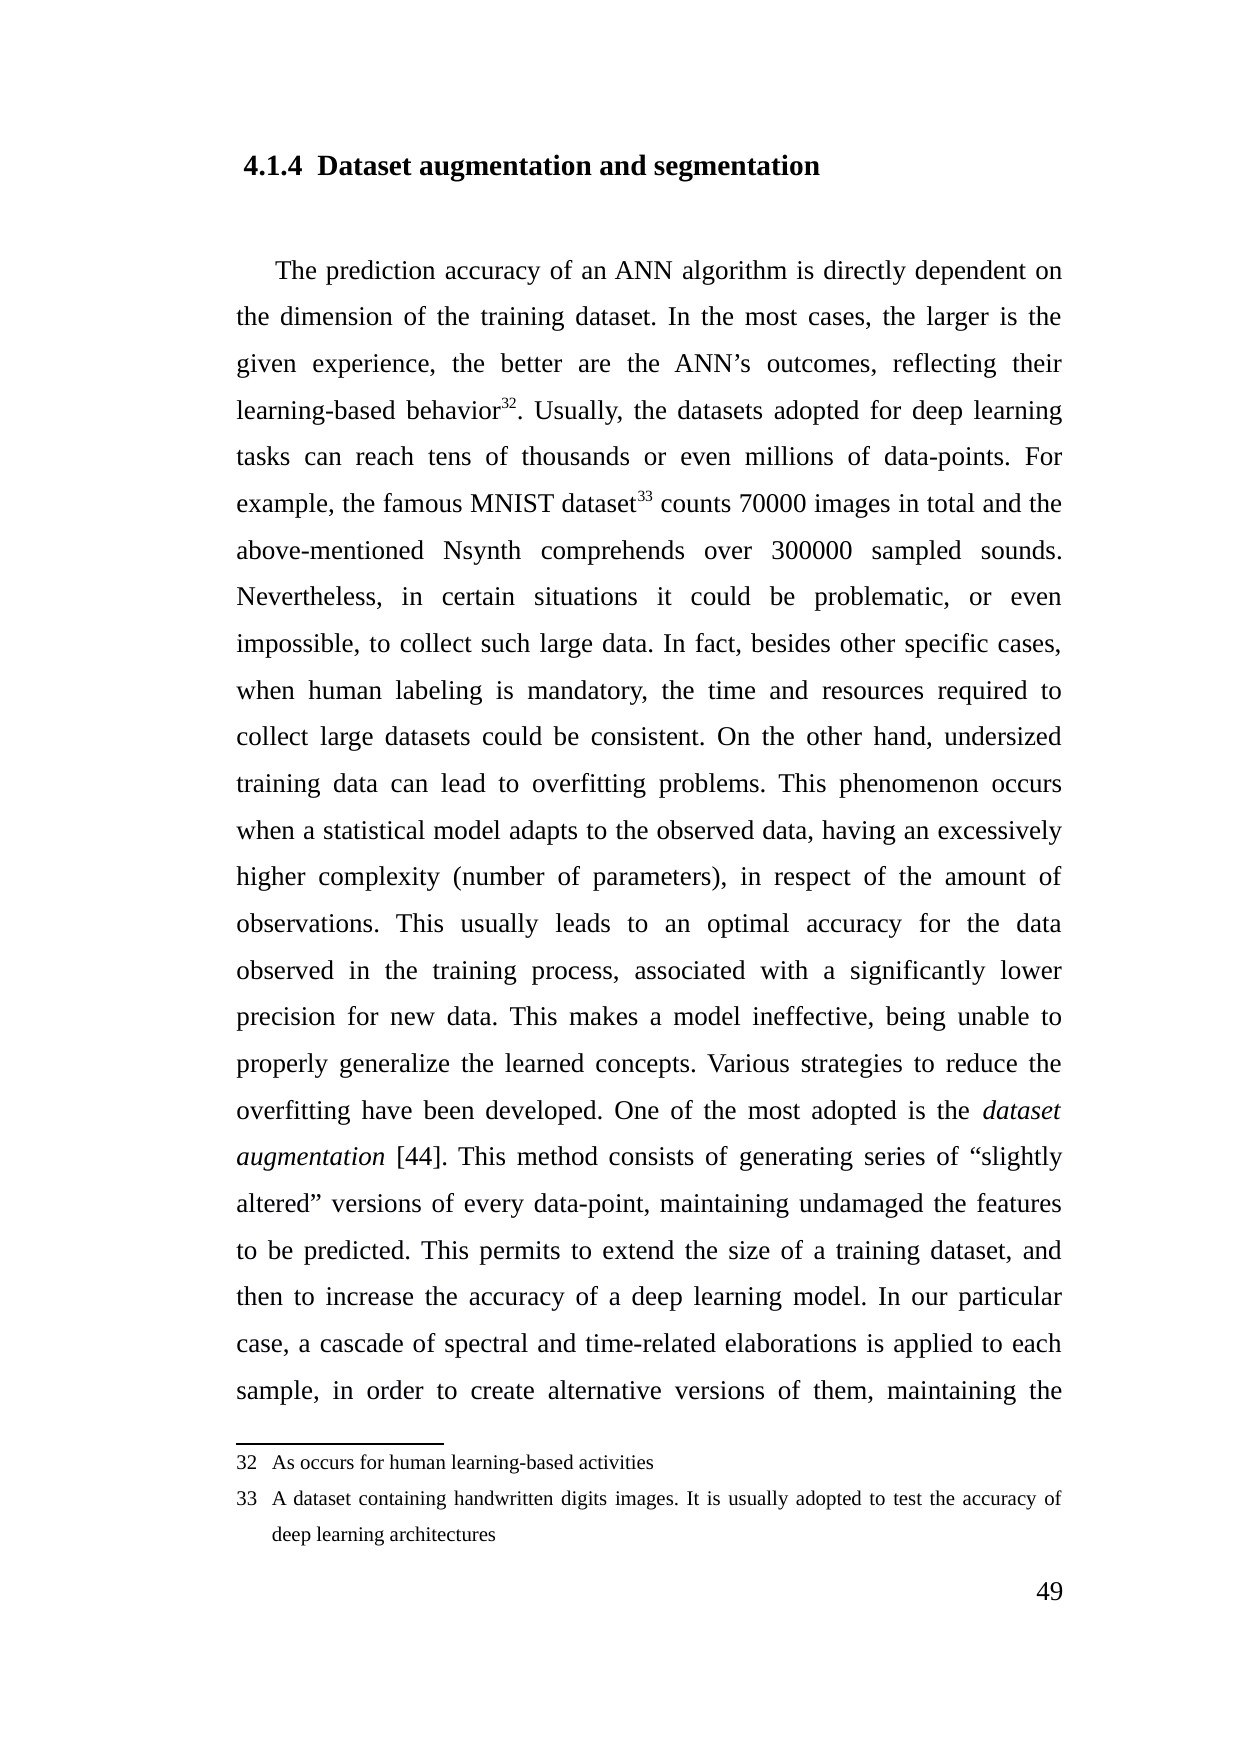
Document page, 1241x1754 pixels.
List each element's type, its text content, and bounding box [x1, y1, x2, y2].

text As occurs for human learning-based activities [236, 1449, 1063, 1474]
subtitle Dataset augmentation and segmentation [236, 148, 1063, 181]
text The prediction accuracy of an ANN algorithm is directly dependent on the dimension of the training dataset. In the most cases, the larger is the given experience, the better are the ANN’s outcomes, reflecting their learning-based behavior. Usually, the datasets adopted for deep learning tasks can reach tens of thousands or even millions of data-points. For example, the famous MNIST dataset counts 70000 images in total and the above-mentioned Nsynth comprehends over 300000 sampled sounds. Nevertheless, in certain situations it could be problematic, or even impossible, to collect such large data. In fact, besides other specific cases, when human labeling is mandatory, the time and resources required to collect large datasets could be consistent. On the other hand, undersized training data can lead to overfitting problems. This phenomenon occurs when a statistical model adapts to the observed data, having an excessively higher complexity (number of parameters), in respect of the amount of observations. This usually leads to an optimal accuracy for the data observed in the training process, associated with a significantly lower precision for new data. This makes a model ineffective, being unable to properly generalize the learned concepts. Various strategies to reduce the overfitting have been developed. One of the most adopted is the dataset augmentation [44]. This method consists of generating series of “slightly altered” versions of every data-point, maintaining undamaged the features to be predicted. This permits to extend the size of a training dataset, and then to increase the accuracy of a deep learning model. In our particular case, a cascade of spectral and time-related elaborations is applied to each sample, in order to create alternative versions of them, maintaining the [236, 254, 1063, 1405]
text A dataset containing handwritten digits images. It is usually adopted to test the accuracy of deep learning architectures [236, 1486, 1063, 1546]
